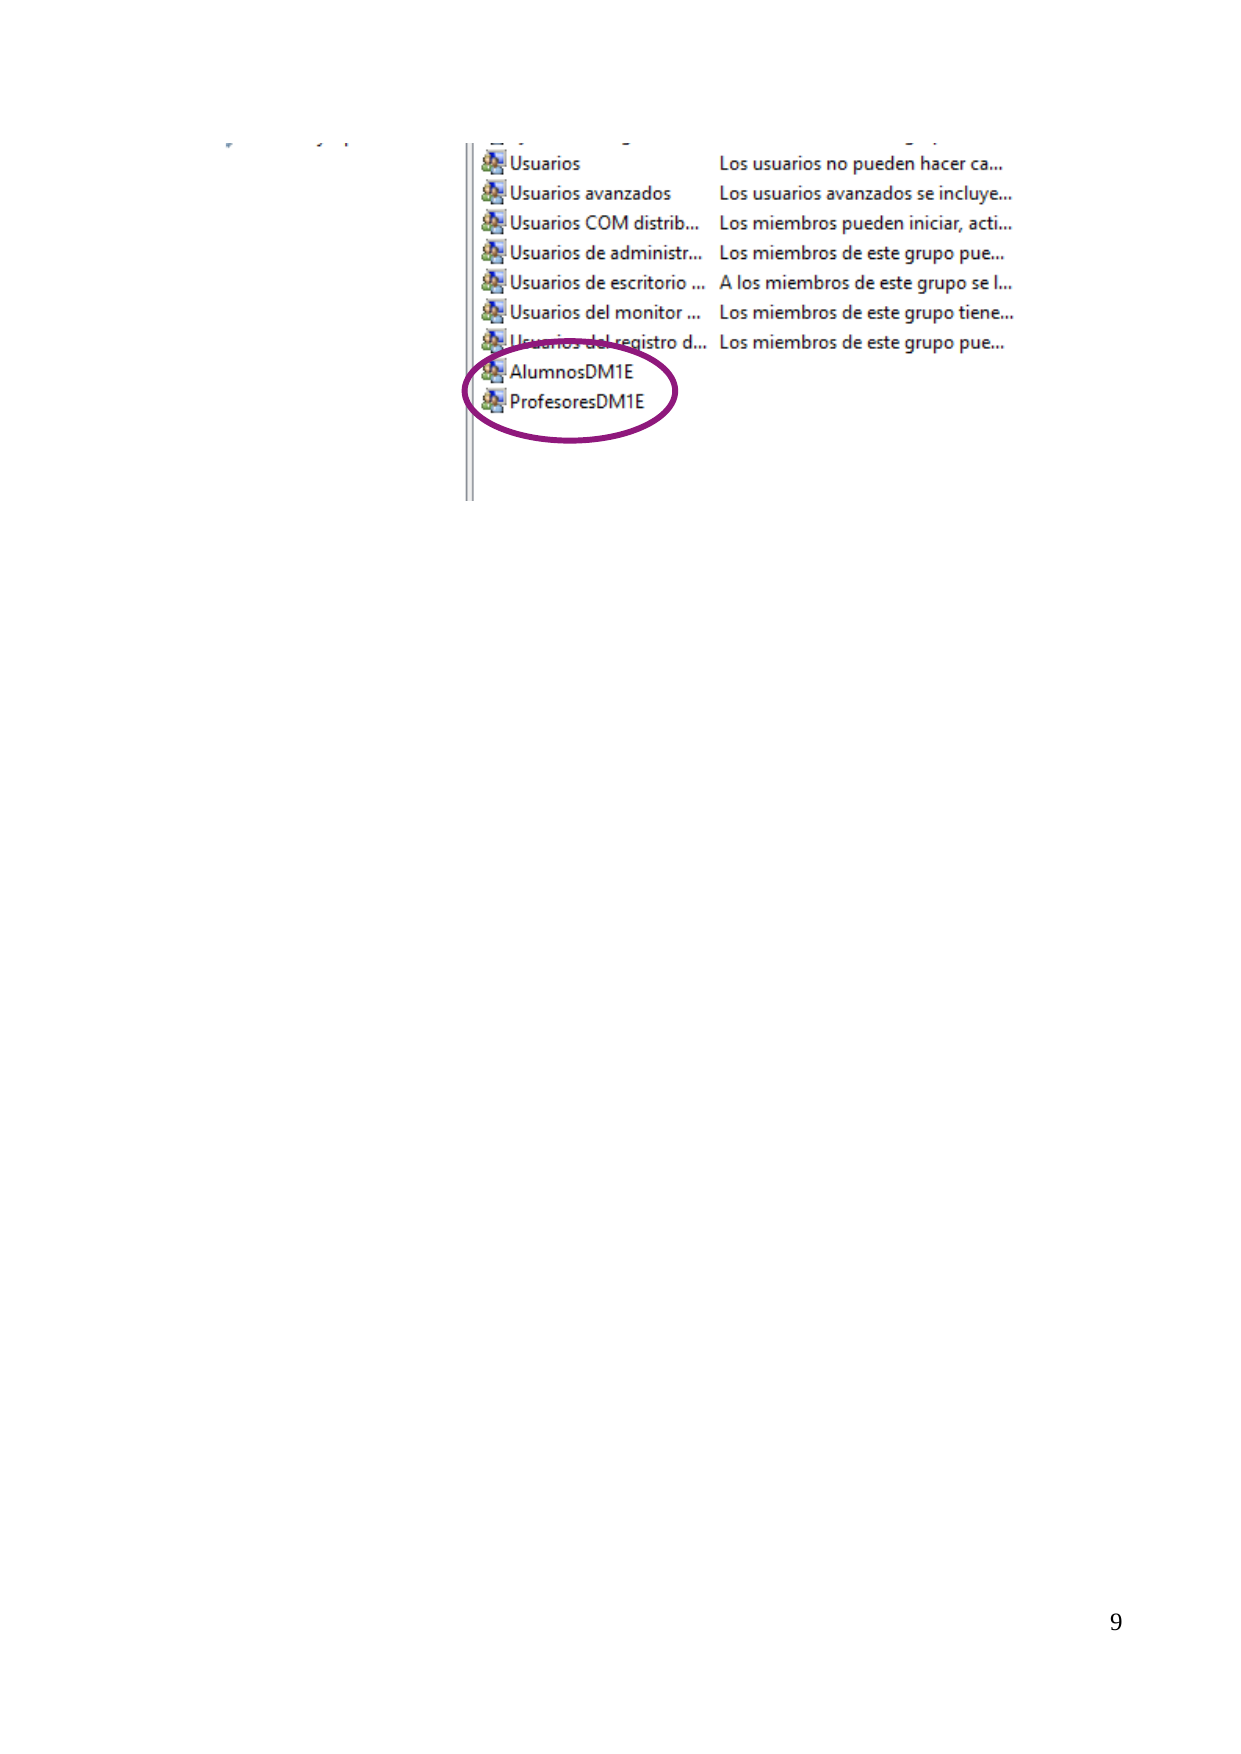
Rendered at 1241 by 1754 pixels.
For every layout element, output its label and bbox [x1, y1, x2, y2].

picture [225, 143, 1025, 501]
